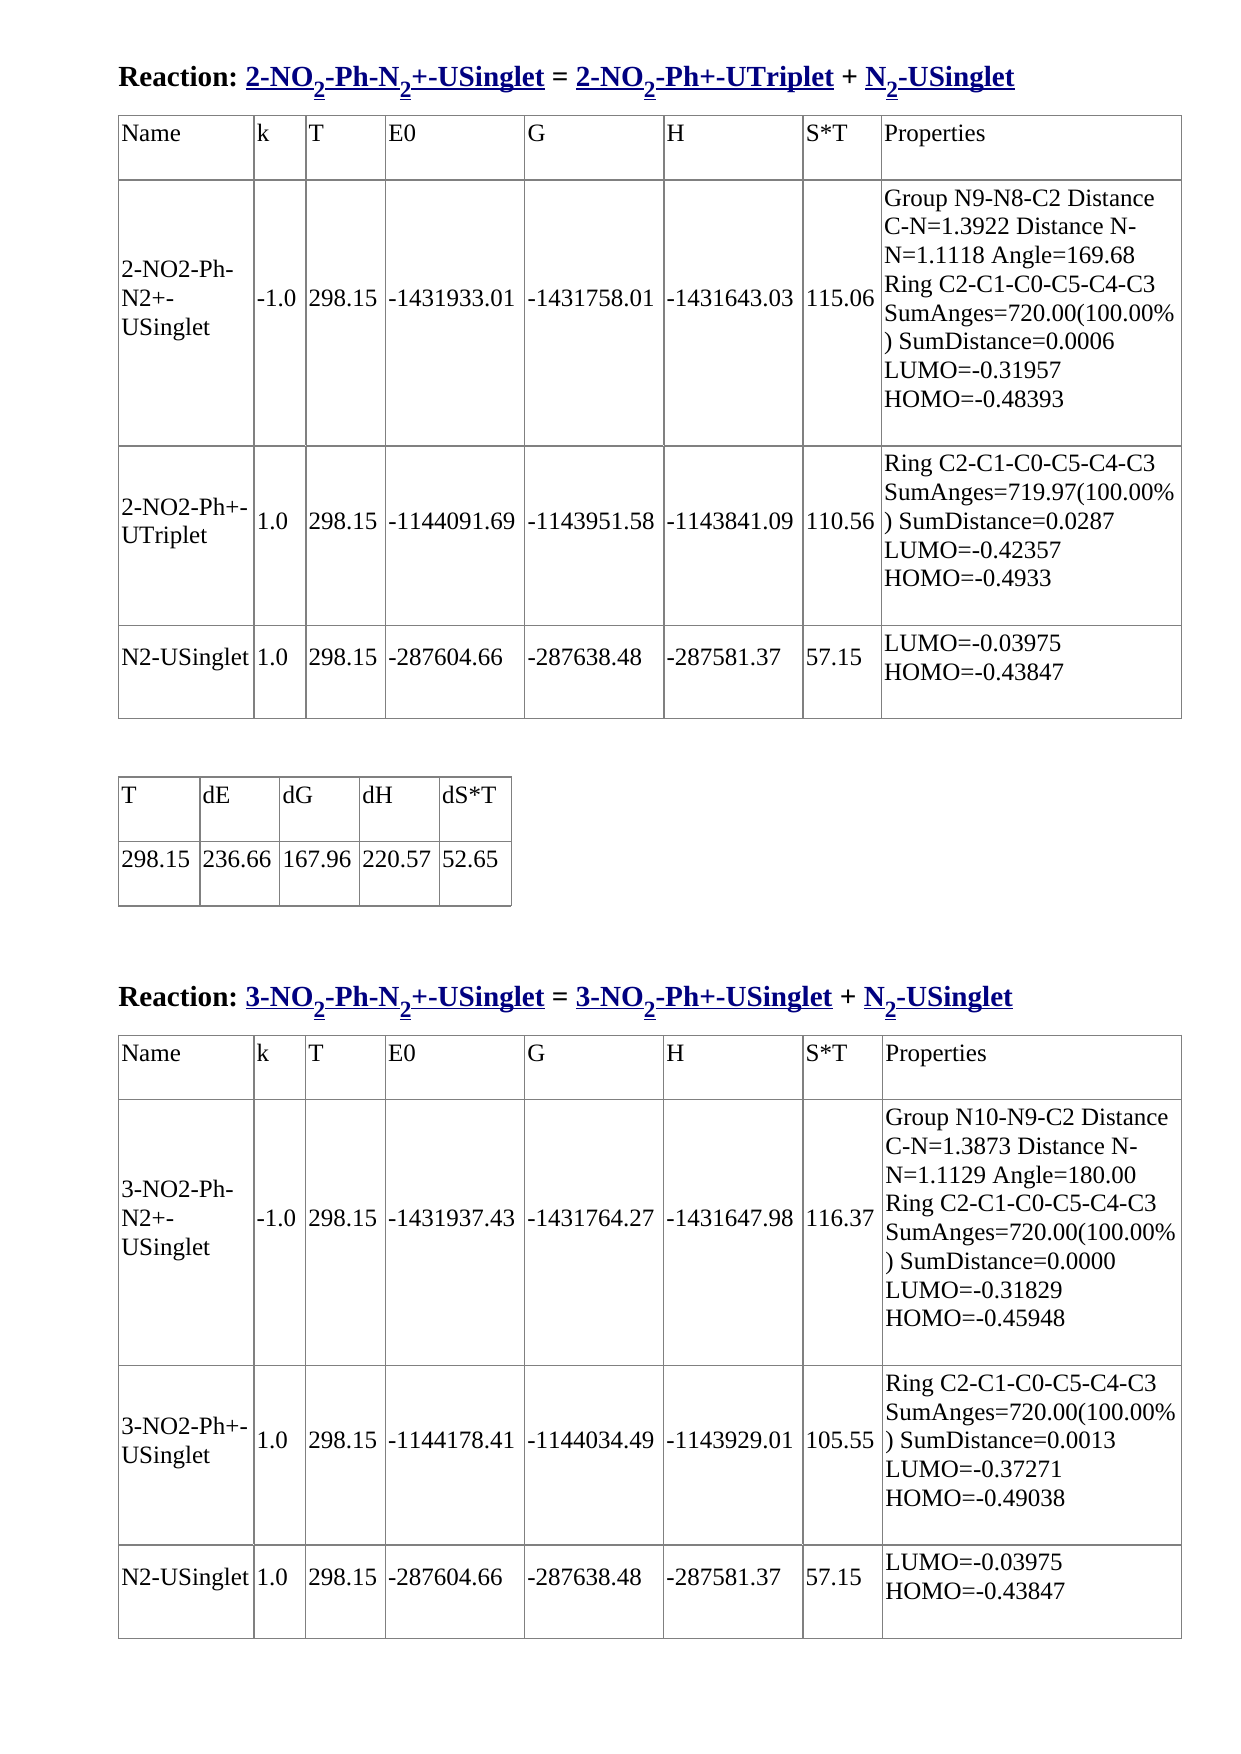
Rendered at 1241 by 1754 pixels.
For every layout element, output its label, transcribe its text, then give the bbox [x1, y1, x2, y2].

table_cell -287638.48 [525, 1546, 663, 1637]
table_cell -1431937.43 [386, 1100, 524, 1365]
table_header T [119, 778, 199, 841]
table_cell -1431643.03 [665, 181, 802, 445]
table_cell -1143951.58 [525, 447, 663, 624]
table_header H [664, 1036, 802, 1099]
table_cell 298.15 [306, 1100, 385, 1365]
table_cell -287638.48 [525, 626, 663, 718]
table_header dH [360, 778, 439, 841]
table_cell 298.15 [307, 181, 385, 445]
table_cell 298.15 [119, 842, 199, 905]
table_cell 298.15 [306, 1366, 385, 1544]
subtitle Reaction: 3-NO2-Ph-N2+-USinglet = 3-NO2-Ph+-USinglet + N2-USinglet [118, 979, 1181, 1022]
table_cell LUMO=-0.03975 HOMO=-0.43847 [882, 626, 1181, 718]
subtitle Reaction: 2-NO2-Ph-N2+-USinglet = 2-NO2-Ph+-UTriplet + N2-USinglet [118, 59, 1181, 102]
table_header S*T [804, 116, 881, 179]
table_cell 115.06 [804, 181, 881, 445]
table_header dE [201, 778, 279, 841]
table_header Name [119, 116, 253, 179]
table_header Properties [883, 1036, 1181, 1099]
table_cell 220.57 [360, 842, 439, 905]
table_cell 105.55 [804, 1366, 882, 1544]
table_cell 3-NO2-Ph+-USinglet [119, 1366, 253, 1544]
table_header G [525, 116, 663, 179]
table_header Properties [882, 116, 1181, 179]
table_header H [665, 116, 802, 179]
table_cell 3-NO2-Ph-N2+-USinglet [119, 1100, 253, 1365]
table_cell Group N10-N9-C2 Distance C-N=1.3873 Distance N-N=1.1129 Angle=180.00 Ring C2-C1-C0-C5-C4-C3 SumAnges=720.00(100.00%) SumDistance=0.0000 LUMO=-0.31829 HOMO=-0.45948 [883, 1100, 1181, 1365]
table_cell -1431758.01 [525, 181, 663, 445]
table_header G [525, 1036, 663, 1099]
table_header S*T [804, 1036, 882, 1099]
table_header T [307, 116, 385, 179]
table_cell Ring C2-C1-C0-C5-C4-C3 SumAnges=719.97(100.00%) SumDistance=0.0287 LUMO=-0.42357 HOMO=-0.4933 [882, 447, 1181, 624]
table_cell 298.15 [307, 447, 385, 624]
table_cell 57.15 [804, 1546, 882, 1637]
table_cell 1.0 [255, 1546, 305, 1637]
table_cell 1.0 [255, 447, 305, 624]
table_cell 57.15 [804, 626, 881, 718]
table_cell 1.0 [255, 626, 305, 718]
table_cell 1.0 [255, 1366, 305, 1544]
table_cell 236.66 [201, 842, 279, 905]
table_cell Group N9-N8-C2 Distance C-N=1.3922 Distance N-N=1.1118 Angle=169.68 Ring C2-C1-C0-C5-C4-C3 SumAnges=720.00(100.00%) SumDistance=0.0006 LUMO=-0.31957 HOMO=-0.48393 [882, 181, 1181, 445]
table_cell Ring C2-C1-C0-C5-C4-C3 SumAnges=720.00(100.00%) SumDistance=0.0013 LUMO=-0.37271 HOMO=-0.49038 [883, 1366, 1181, 1544]
table_cell -287581.37 [664, 1546, 802, 1637]
table_cell N2-USinglet [119, 626, 253, 718]
table_cell -1143841.09 [665, 447, 802, 624]
table_cell 110.56 [804, 447, 881, 624]
table_cell -1.0 [255, 1100, 305, 1365]
table_cell -1144091.69 [386, 447, 524, 624]
table_cell -287604.66 [386, 1546, 524, 1637]
table_header Name [119, 1036, 253, 1099]
table_cell -287604.66 [386, 626, 524, 718]
table_cell 2-NO2-Ph+-UTriplet [119, 447, 253, 624]
table_header dG [280, 778, 359, 841]
table_header k [255, 116, 305, 179]
table_cell -1144034.49 [525, 1366, 663, 1544]
table_cell 298.15 [306, 1546, 385, 1637]
table_cell 52.65 [440, 842, 511, 905]
table_cell -1144178.41 [386, 1366, 524, 1544]
table_cell -1143929.01 [664, 1366, 802, 1544]
table_header T [306, 1036, 385, 1099]
table_cell -1431764.27 [525, 1100, 663, 1365]
table_cell N2-USinglet [119, 1546, 253, 1637]
table_cell -1431647.98 [664, 1100, 802, 1365]
table_header dS*T [440, 778, 511, 841]
table_header k [255, 1036, 305, 1099]
table_cell -287581.37 [665, 626, 802, 718]
table_cell 298.15 [307, 626, 385, 718]
table_cell -1431933.01 [386, 181, 524, 445]
table_header E0 [386, 1036, 524, 1099]
table_cell 167.96 [280, 842, 359, 905]
table_cell LUMO=-0.03975 HOMO=-0.43847 [883, 1546, 1181, 1637]
table_cell 2-NO2-Ph-N2+-USinglet [119, 181, 253, 445]
table_cell 116.37 [804, 1100, 882, 1365]
table_cell -1.0 [255, 181, 305, 445]
table_header E0 [386, 116, 524, 179]
